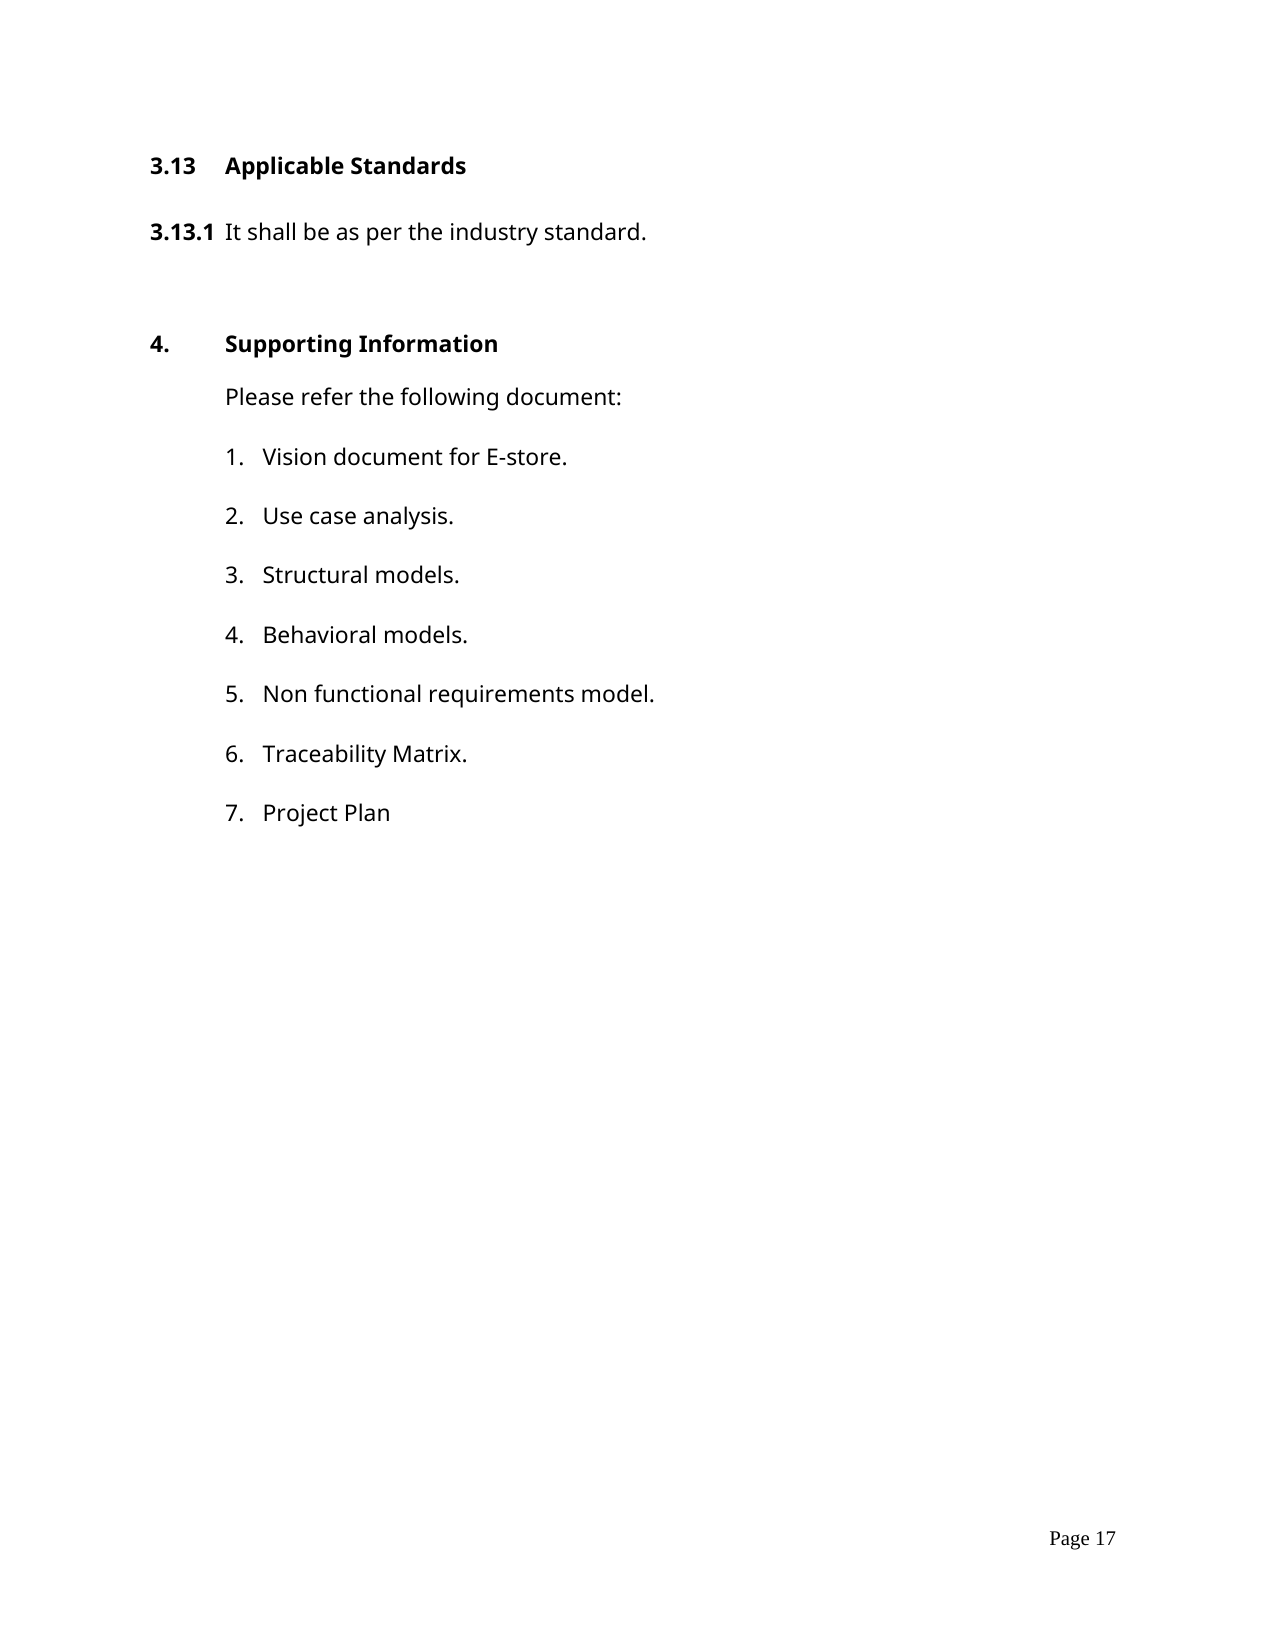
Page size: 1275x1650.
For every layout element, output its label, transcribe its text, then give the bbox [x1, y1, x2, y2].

list Traceability Matrix. [225, 737, 1125, 769]
text Please refer the following document: [225, 381, 1125, 412]
subtitle Supporting Information [150, 328, 1125, 359]
list Project Plan [225, 797, 1125, 828]
list Use case analysis. [225, 500, 1125, 531]
subtitle It shall be as per the industry standard. [150, 216, 1125, 247]
list Non functional requirements model. [225, 678, 1125, 709]
list Vision document for E-store. [225, 441, 1125, 472]
subtitle Applicable Standards [150, 150, 1125, 181]
list Behavioral models. [225, 619, 1125, 650]
list Structural models. [225, 559, 1125, 591]
